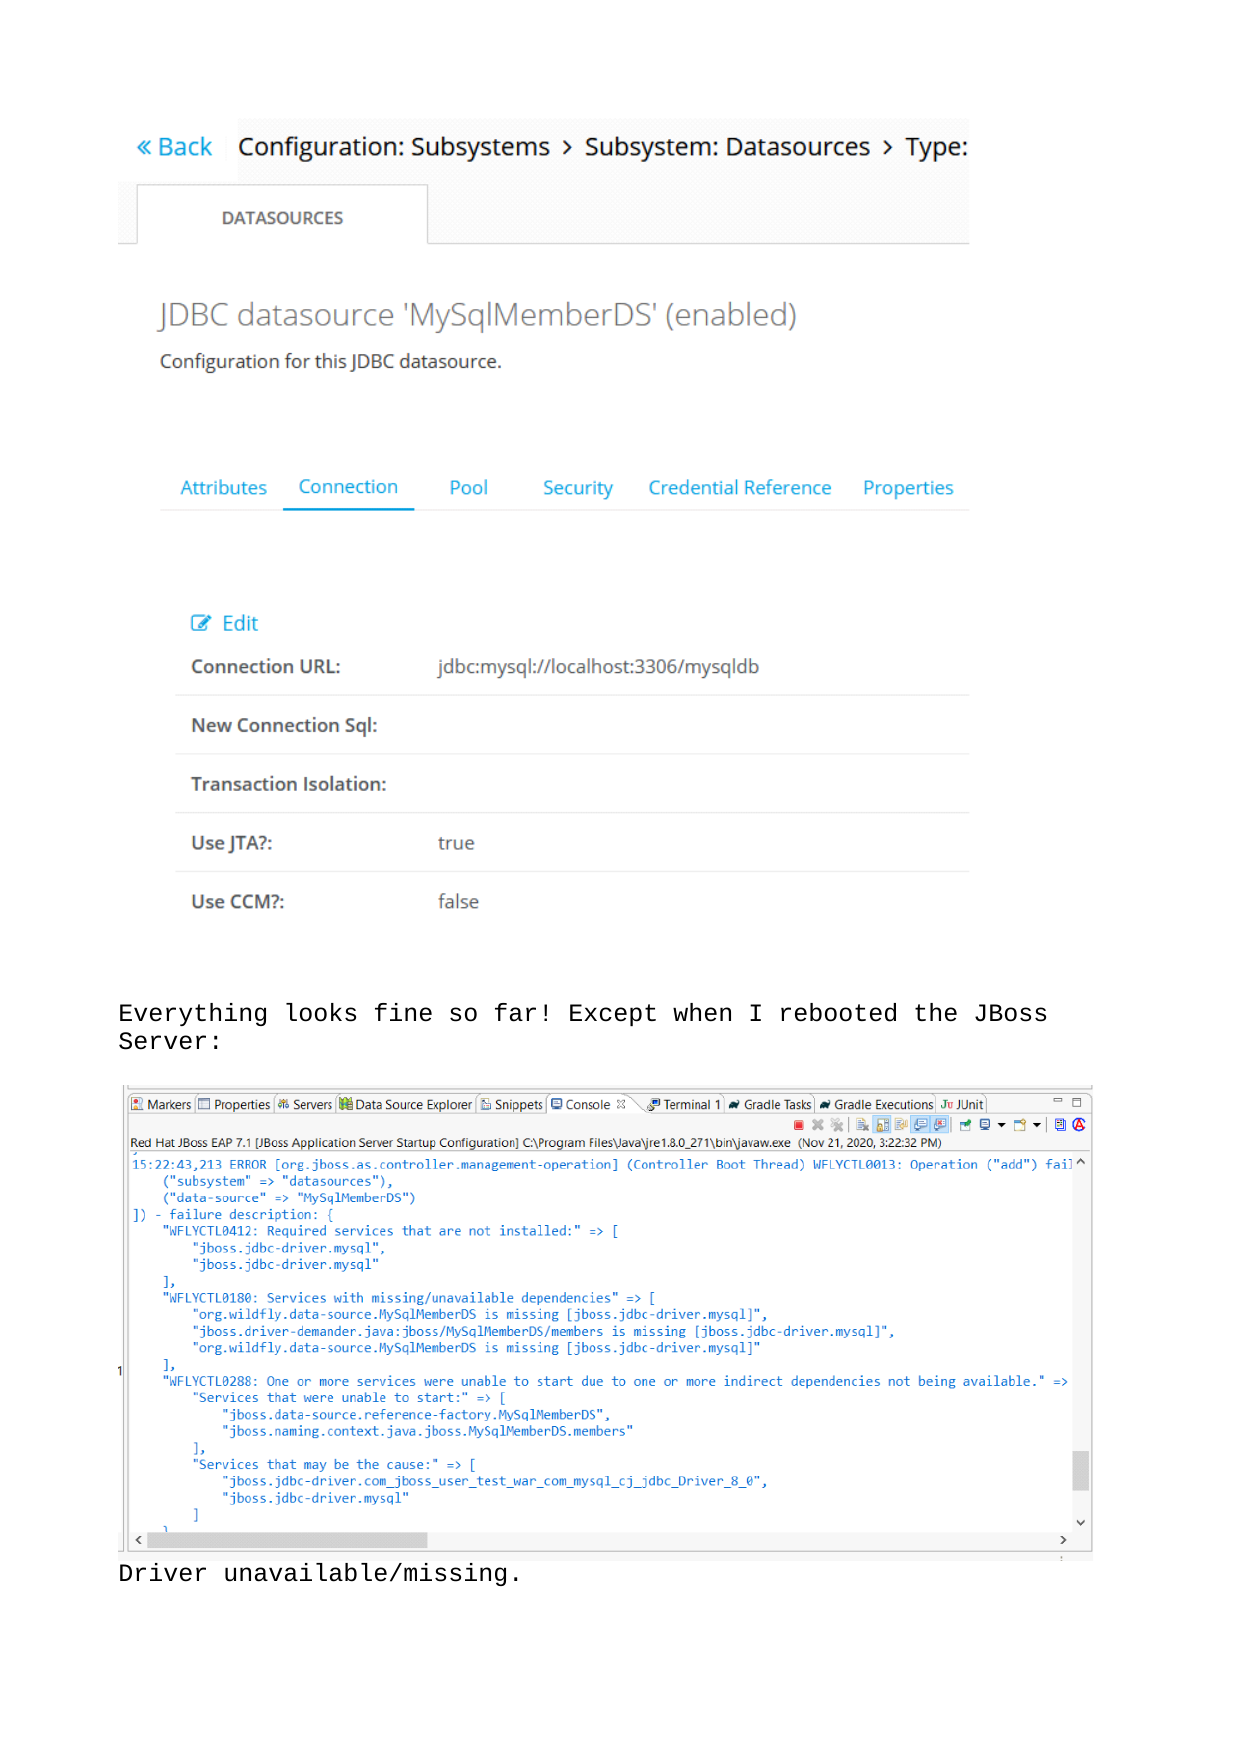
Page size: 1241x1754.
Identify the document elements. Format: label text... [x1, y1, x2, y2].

text Everything looks fine so far! Except when I rebooted the JBoss Server: [118, 1001, 1122, 1057]
text Driver unavailable/missing. [118, 1560, 1122, 1589]
